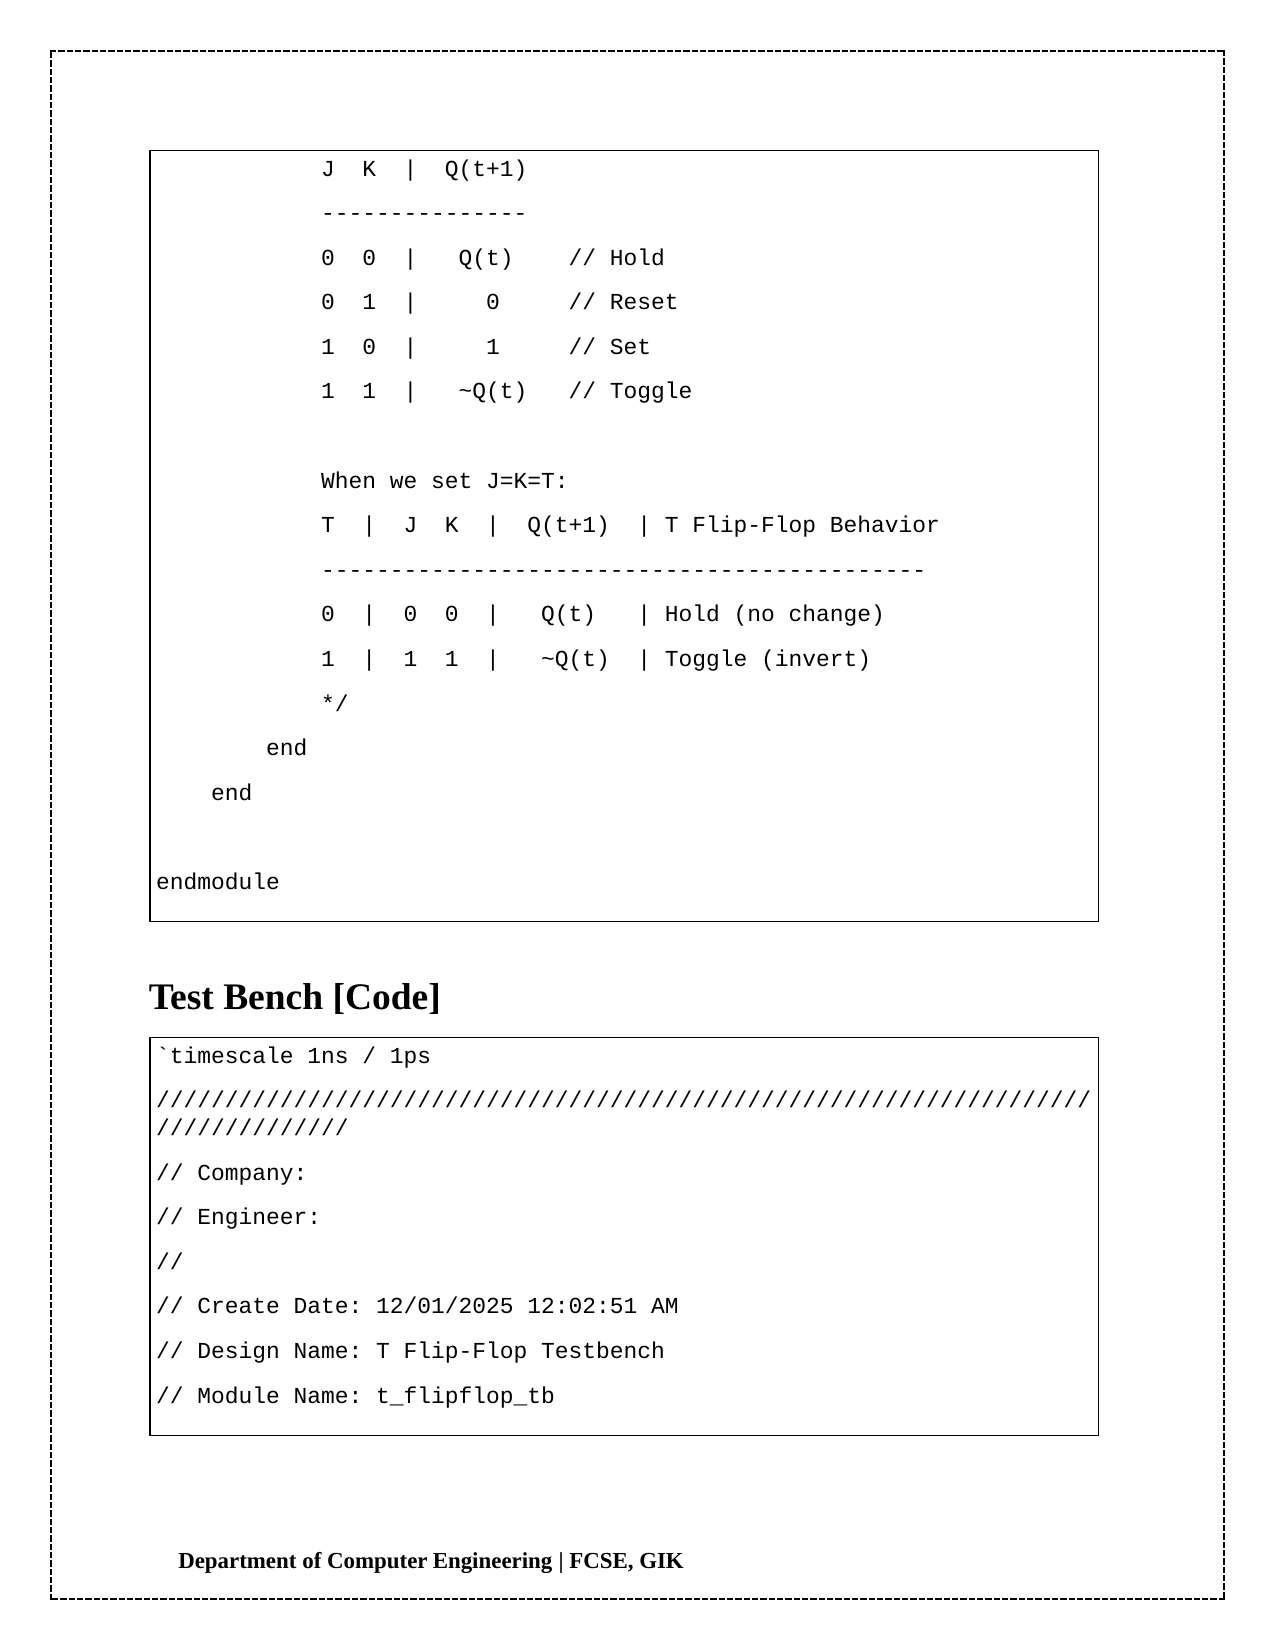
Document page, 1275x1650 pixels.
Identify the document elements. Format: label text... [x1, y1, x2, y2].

text Test Bench [Code] [148, 974, 1098, 1017]
table_header J K | Q(t+1) --------------- 0 0 | Q(t) // Hold 0 1 | 0 // Reset 1 0 | 1 // Set 1 1 | ~Q(t) // Toggle When we set J=K=T: T | J K | Q(t+1) | T Flip-Flop Behavior -------------------------------------------- 0 | 0 0 | Q(t) | Hold (no change) 1 | 1 1 | ~Q(t) | Toggle (invert) */ end end endmodule [151, 151, 1098, 921]
table_header `timescale 1ns / 1ps ////////////////////////////////////////////////////////////////////////////////// // Company: // Engineer: // // Create Date: 12/01/2025 12:02:51 AM // Design Name: T Flip-Flop Testbench // Module Name: t_flipflop_tb [151, 1038, 1098, 1434]
